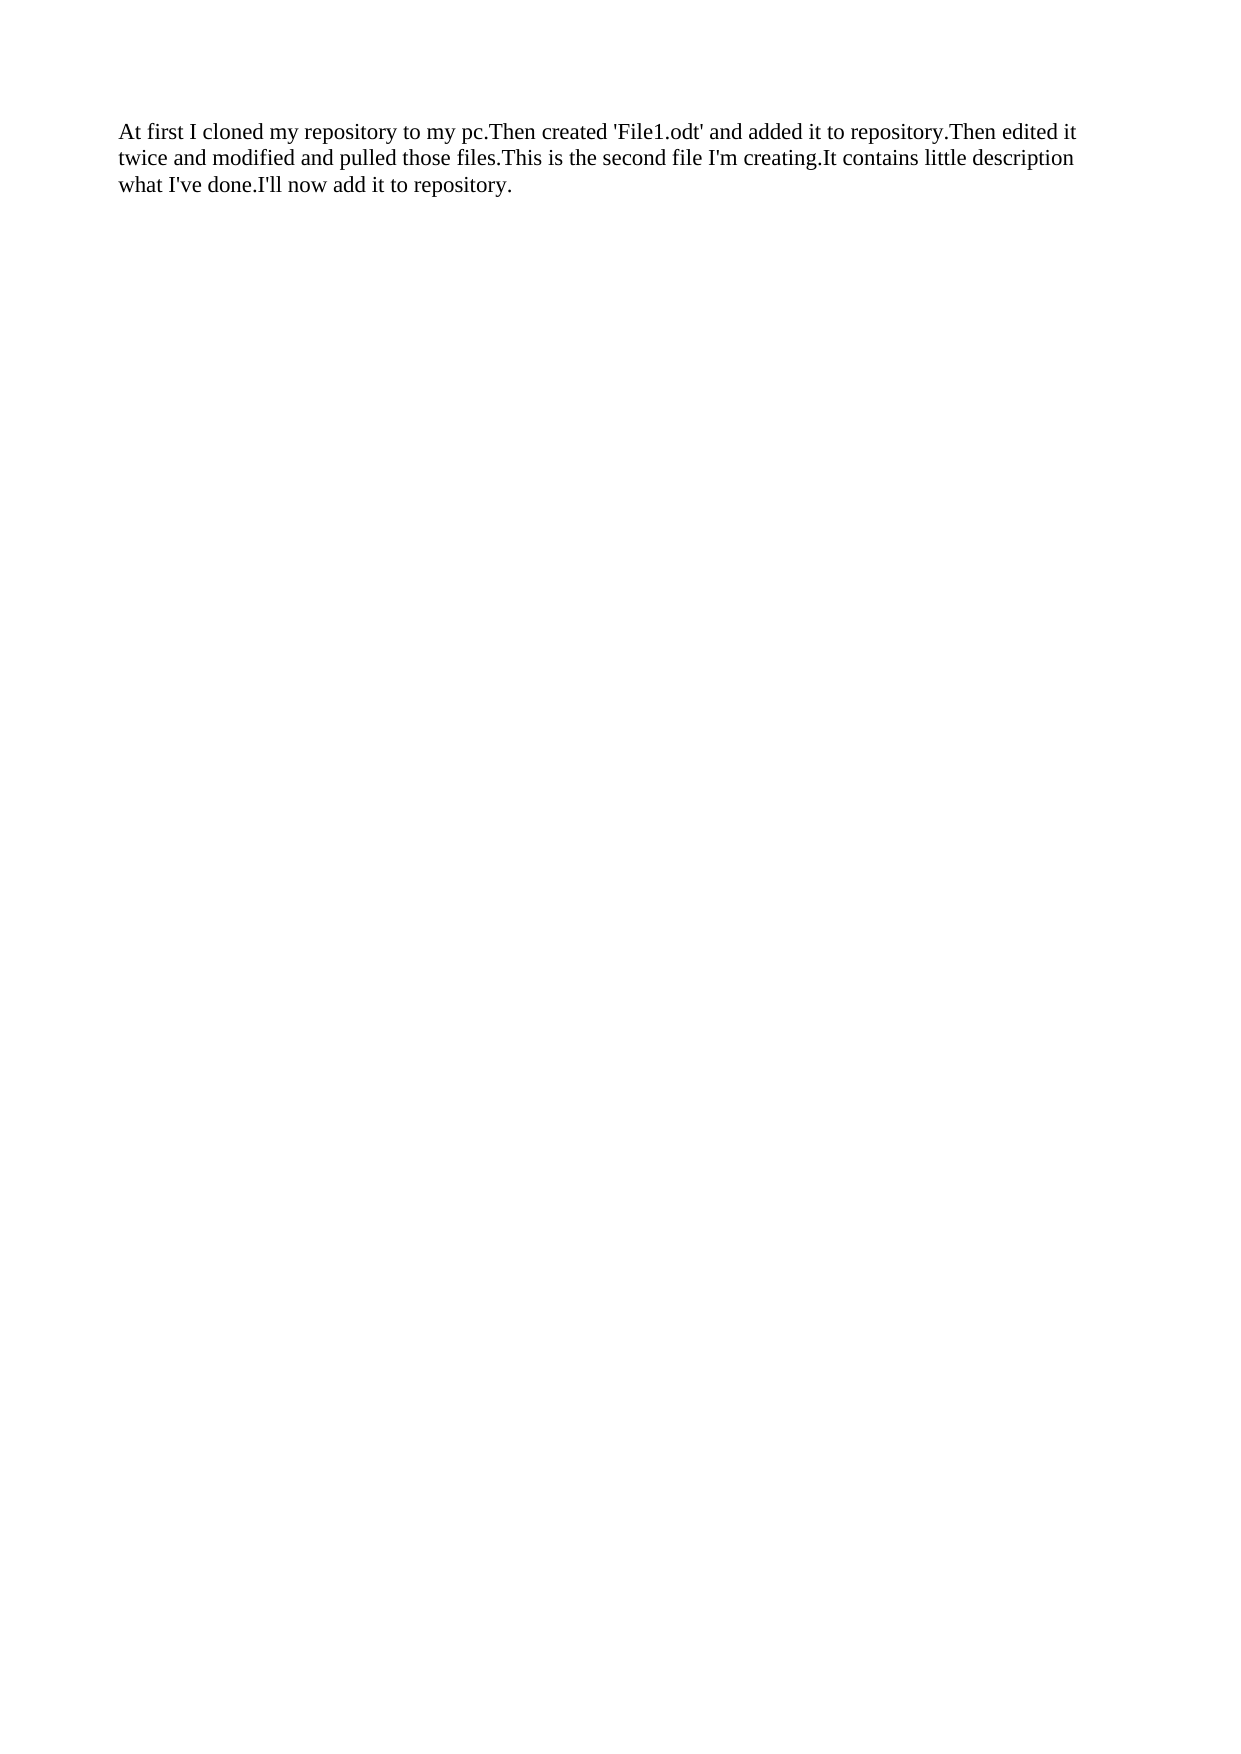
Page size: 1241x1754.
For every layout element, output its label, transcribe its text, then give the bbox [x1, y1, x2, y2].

text At first I cloned my repository to my pc.Then created 'File1.odt' and added it to repository.Then edited it twice and modified and pulled those files.This is the second file I'm creating.It contains little description what I've done.I'll now add it to repository. [118, 118, 1122, 197]
